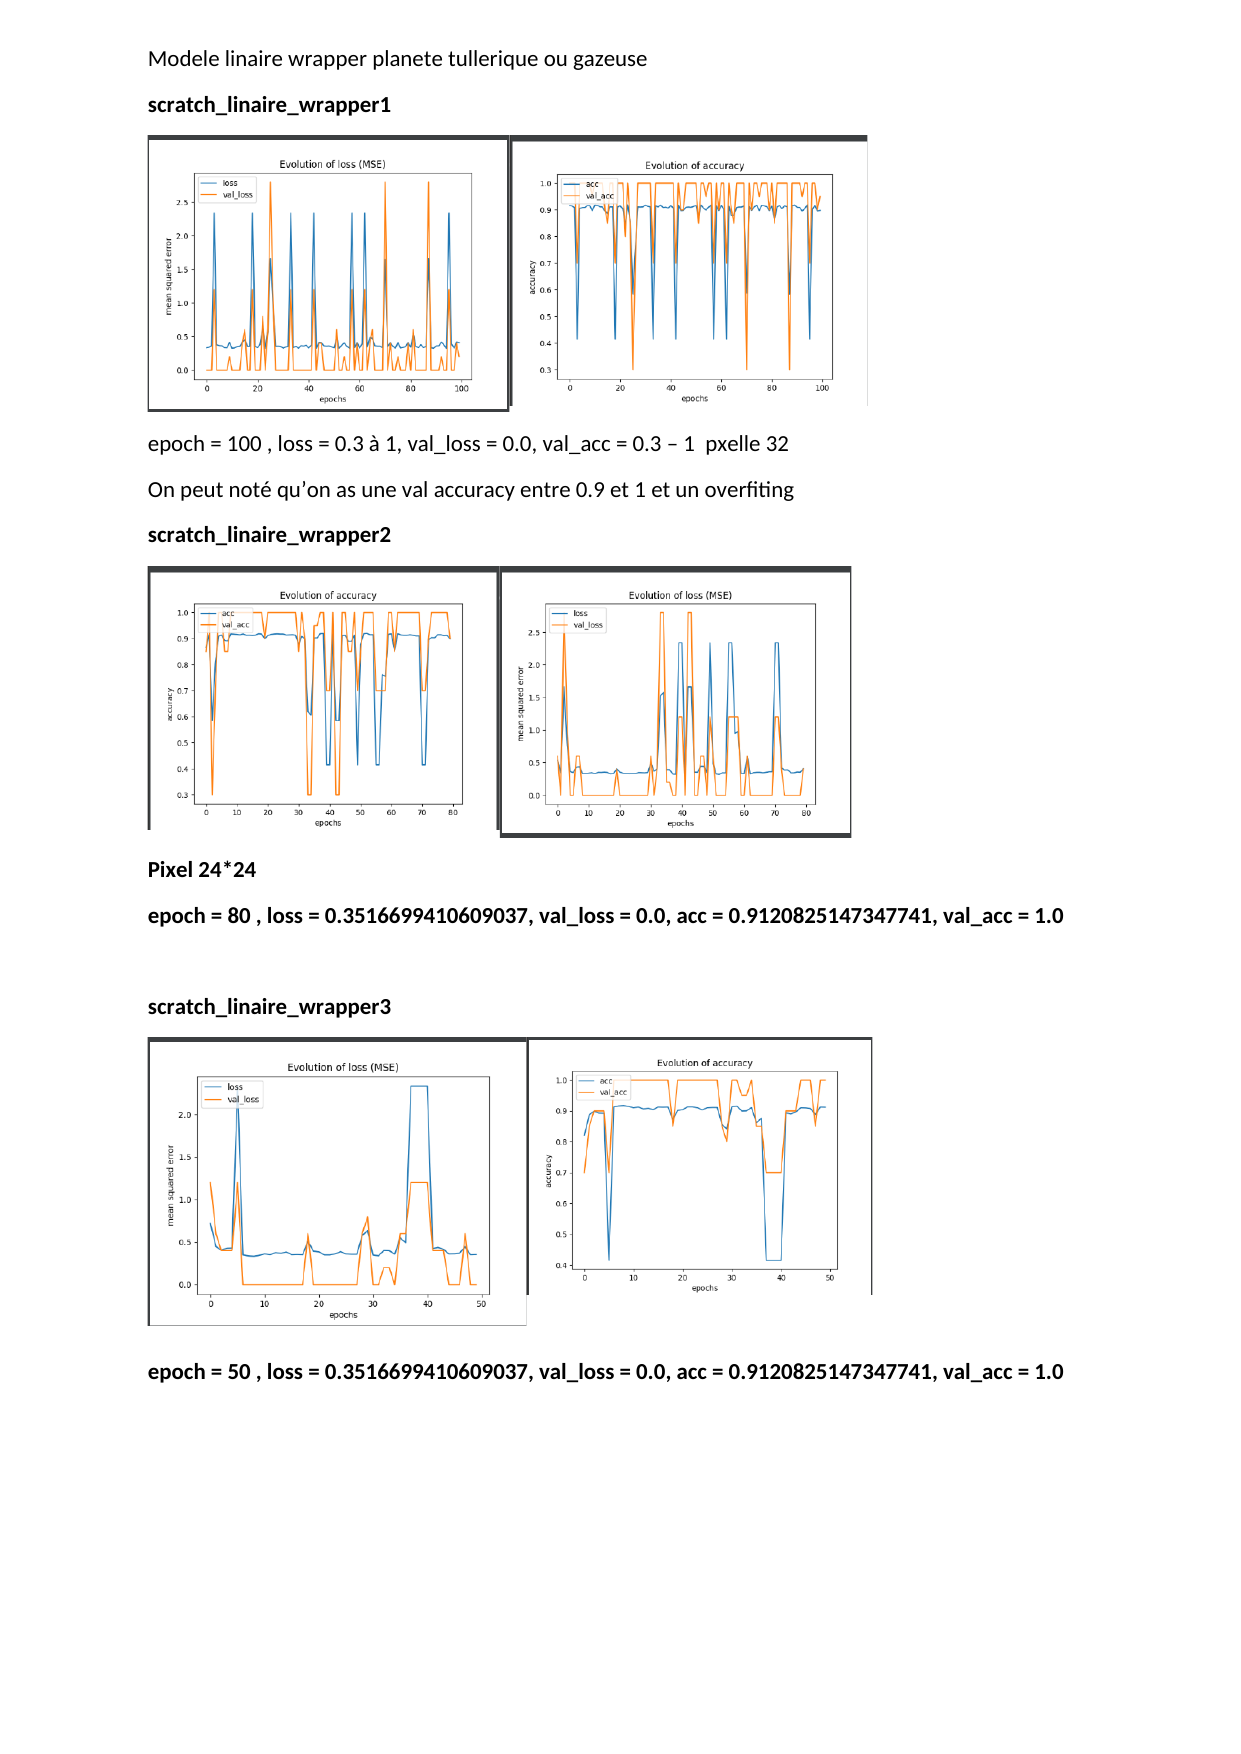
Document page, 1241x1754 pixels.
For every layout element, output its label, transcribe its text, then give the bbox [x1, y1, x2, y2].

text Modele linaire wrapper planete tullerique ou gazeuse [148, 44, 1093, 72]
text Pixel 24*24 [148, 856, 1093, 883]
text epoch = 50 , loss = 0.3516699410609037, val_loss = 0.0, acc = 0.9120825147347741, val_acc = 1.0 [148, 1357, 1093, 1385]
text epoch = 80 , loss = 0.3516699410609037, val_loss = 0.0, acc = 0.9120825147347741, val_acc = 1.0 [148, 901, 1093, 929]
text epoch = 100 , loss = 0.3 à 1, val_loss = 0.0, val_acc = 0.3 – 1 pxelle 32 [148, 429, 1093, 458]
text scratch_linaire_wrapper3 [148, 992, 1093, 1020]
text scratch_linaire_wrapper1 [148, 90, 1093, 118]
text scratch_linaire_wrapper2 [148, 521, 1093, 549]
text On peut noté qu’on as une val accuracy entre 0.9 et 1 et un overfiting [148, 475, 1093, 503]
